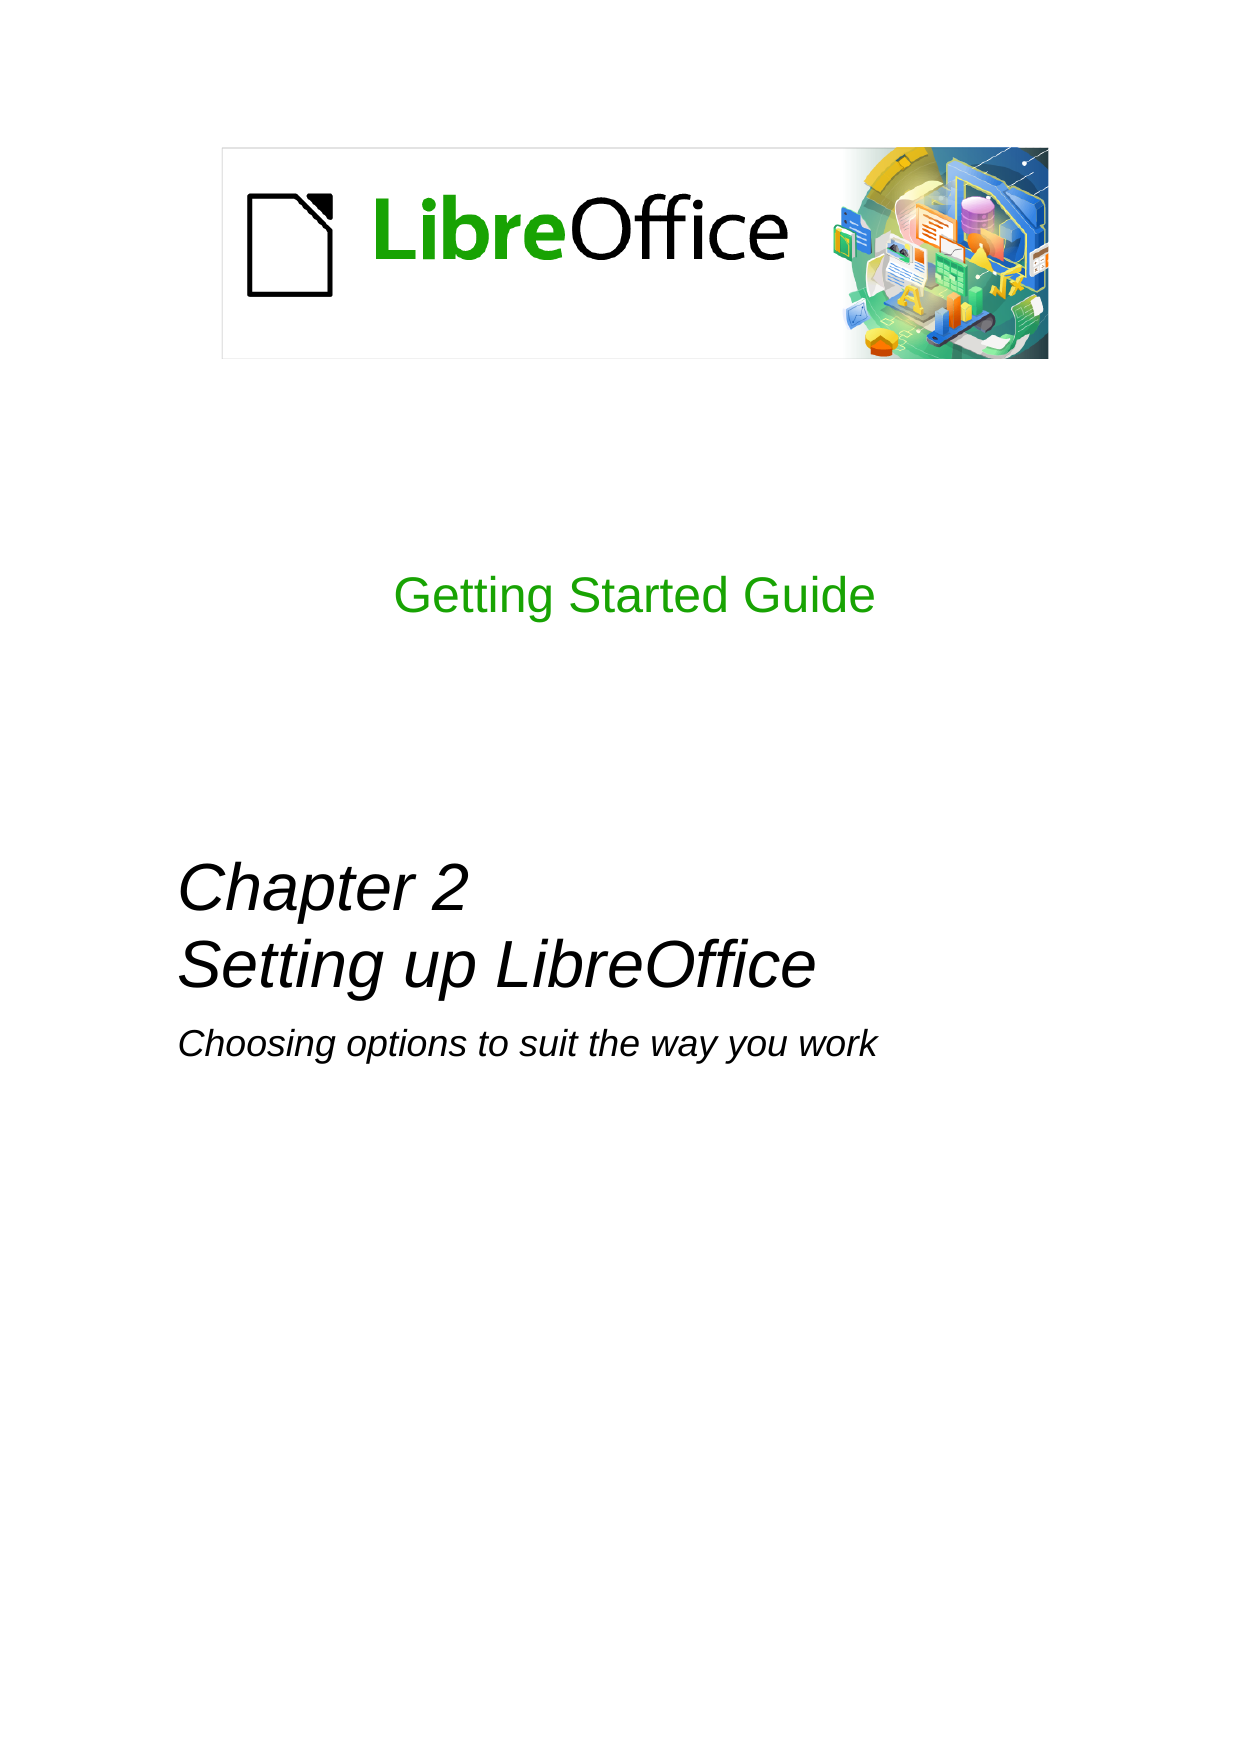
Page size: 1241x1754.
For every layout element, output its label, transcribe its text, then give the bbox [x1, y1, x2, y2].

text Getting Started Guide [177, 566, 1093, 623]
subtitle Choosing options to suit the way you work [177, 1021, 1093, 1064]
picture [221, 147, 1049, 359]
title Chapter 2 Setting up LibreOffice [177, 848, 1093, 1002]
